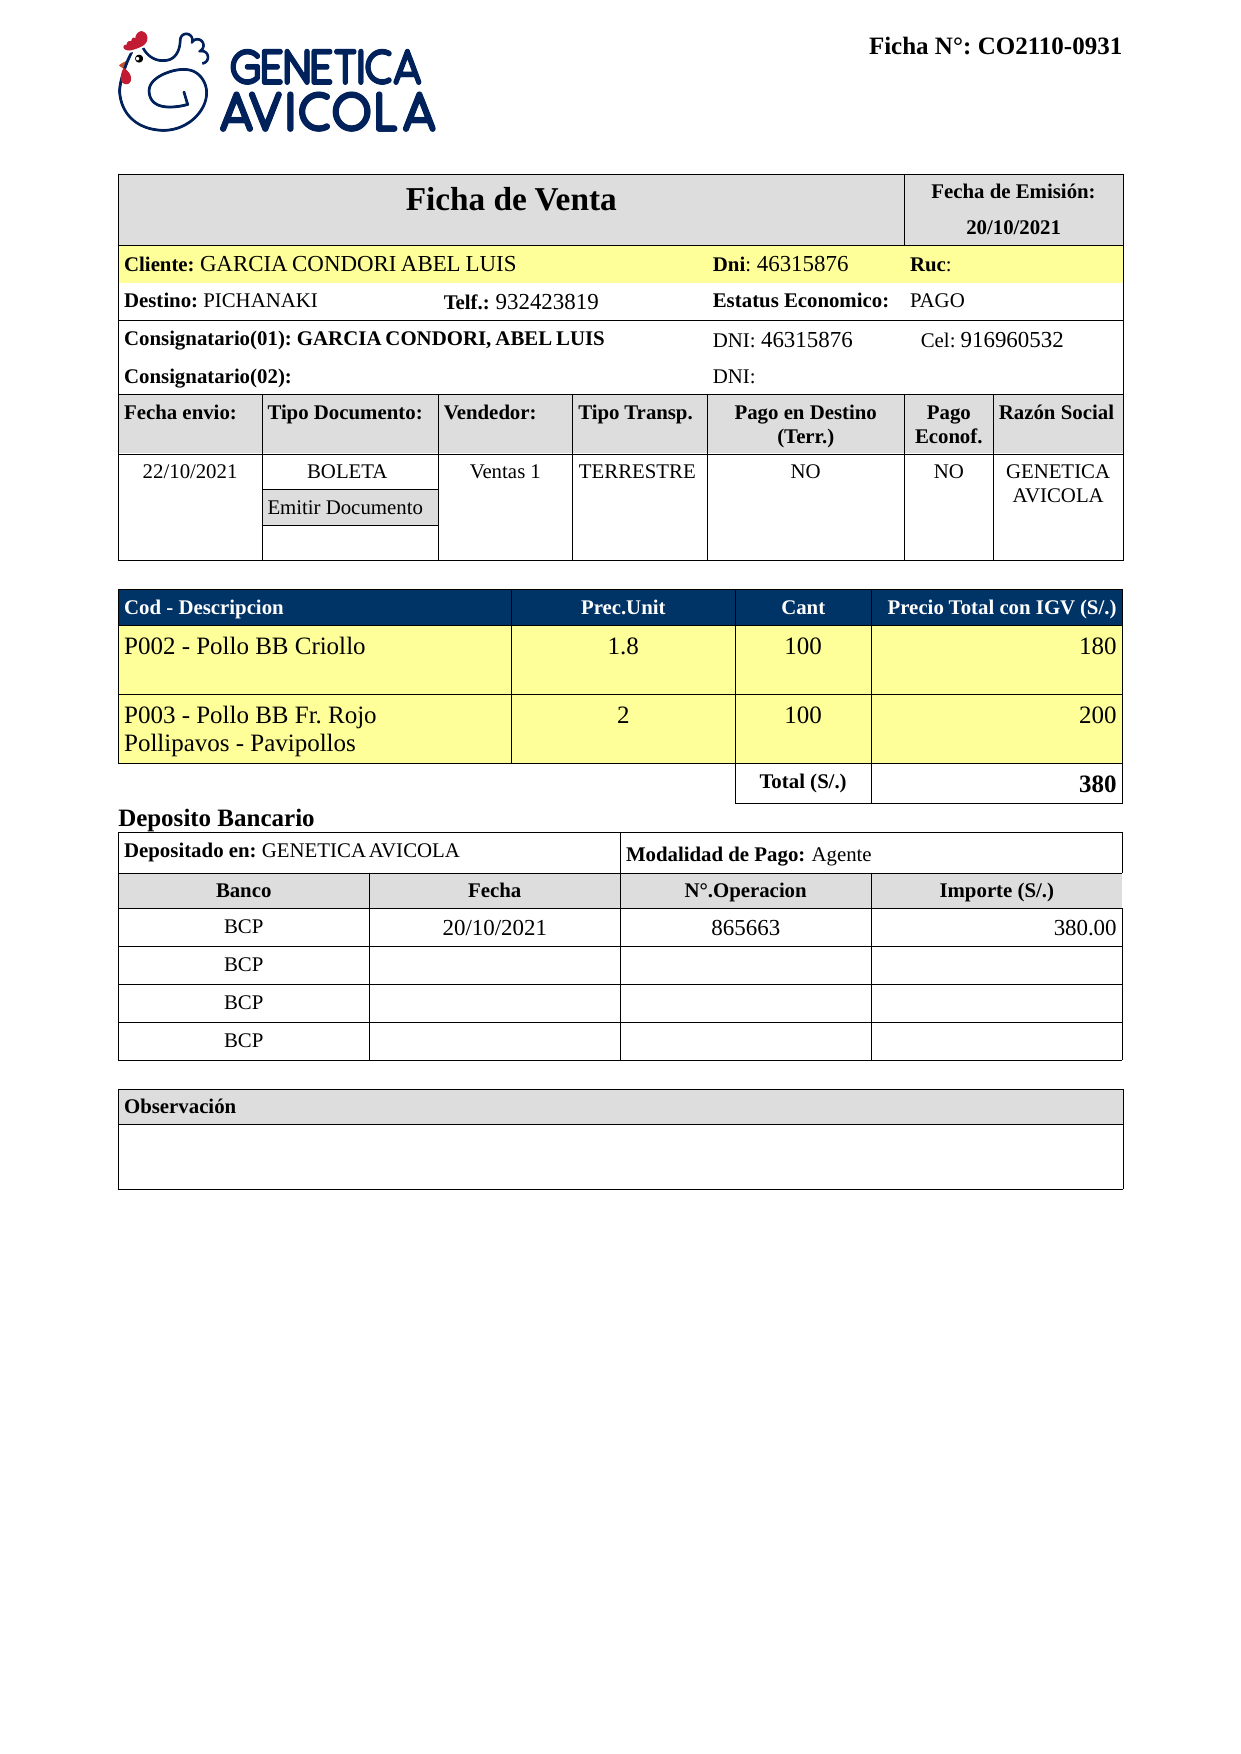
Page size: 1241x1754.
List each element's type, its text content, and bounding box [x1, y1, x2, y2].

table_cell Tipo Documento: [263, 395, 438, 453]
table_header Depositado en: GENETICA AVICOLA [119, 833, 620, 872]
table_cell BCP [119, 985, 369, 1022]
table_cell Ventas 1 [439, 455, 572, 560]
table_cell [872, 947, 1122, 984]
table_cell BCP [119, 947, 369, 984]
table_cell 20/10/2021 [370, 909, 620, 946]
table_cell Vendedor: [439, 395, 572, 453]
table_cell P002 - Pollo BB Criollo [119, 626, 511, 694]
table_cell GENETICA AVICOLA [994, 455, 1123, 560]
table_cell TERRESTRE [573, 455, 707, 560]
table_cell Consignatario(01): GARCIA CONDORI, ABEL LUIS [119, 321, 707, 358]
table_cell Razón Social [994, 395, 1123, 453]
table_cell [872, 985, 1122, 1022]
table_header Prec.Unit [512, 590, 735, 625]
table_cell Pago Econof. [905, 395, 993, 453]
table_cell [511, 764, 735, 803]
table_cell [119, 1125, 1123, 1189]
table_header Cod - Descripcion [119, 590, 511, 625]
table_cell 20/10/2021 [905, 209, 1123, 245]
table_cell 180 [872, 626, 1122, 694]
table_cell Destino: PICHANAKI [119, 283, 438, 320]
table_cell Emitir Documento [263, 490, 438, 525]
table_cell Ruc: [904, 246, 1123, 283]
table_cell Dni: 46315876 [707, 246, 904, 283]
table_header Observación [119, 1090, 1123, 1124]
table_cell 380.00 [872, 909, 1122, 946]
table_cell Fecha [370, 874, 620, 908]
table_cell BCP [119, 1023, 369, 1060]
table_cell Cliente: GARCIA CONDORI ABEL LUIS [119, 246, 707, 283]
table_cell Banco [119, 874, 369, 908]
text Deposito Bancario [118, 803, 1122, 832]
table_cell 100 [736, 626, 871, 694]
table_cell Total (S/.) [736, 764, 871, 803]
table_cell 22/10/2021 [119, 455, 262, 560]
table_header Ficha de Venta [119, 175, 904, 245]
table_cell BOLETA [263, 455, 438, 489]
table_cell Tipo Transp. [573, 395, 707, 453]
table_cell Pago en Destino (Terr.) [708, 395, 904, 453]
table_header Fecha de Emisión: [905, 175, 1123, 209]
table_cell Fecha envio: [119, 395, 262, 453]
table_cell [370, 1023, 620, 1060]
table_cell 200 [872, 695, 1122, 763]
table_cell P003 - Pollo BB Fr. Rojo Pollipavos - Pavipollos [119, 695, 511, 763]
table_cell 2 [512, 695, 735, 763]
table_cell Cel: 916960532 [915, 321, 1123, 358]
table_cell DNI: 46315876 [707, 321, 915, 358]
table_cell 100 [736, 695, 871, 763]
table_cell BCP [119, 909, 369, 946]
table_cell [621, 947, 871, 984]
table_cell DNI: [707, 358, 1123, 394]
table_cell PAGO [904, 283, 1123, 320]
table_header Precio Total con IGV (S/.) [872, 590, 1122, 625]
table_cell [370, 985, 620, 1022]
table_cell Estatus Economico: [707, 283, 904, 320]
table_cell NO [708, 455, 904, 560]
table_cell Telf.: 932423819 [438, 283, 707, 320]
table_header Cant [736, 590, 871, 625]
table_cell NO [905, 455, 993, 560]
table_header Modalidad de Pago: Agente [621, 833, 1122, 872]
table_cell [118, 764, 511, 803]
table_cell Consignatario(02): [119, 358, 707, 394]
table_cell 865663 [621, 909, 871, 946]
table_cell Importe (S/.) [872, 874, 1122, 908]
table_cell 380 [872, 764, 1122, 803]
table_cell 1.8 [512, 626, 735, 694]
table_cell [263, 526, 438, 560]
picture [118, 31, 436, 132]
table_cell N°.Operacion [621, 874, 871, 908]
table_cell [621, 985, 871, 1022]
table_cell [370, 947, 620, 984]
table_cell [872, 1023, 1122, 1060]
table_cell [621, 1023, 871, 1060]
